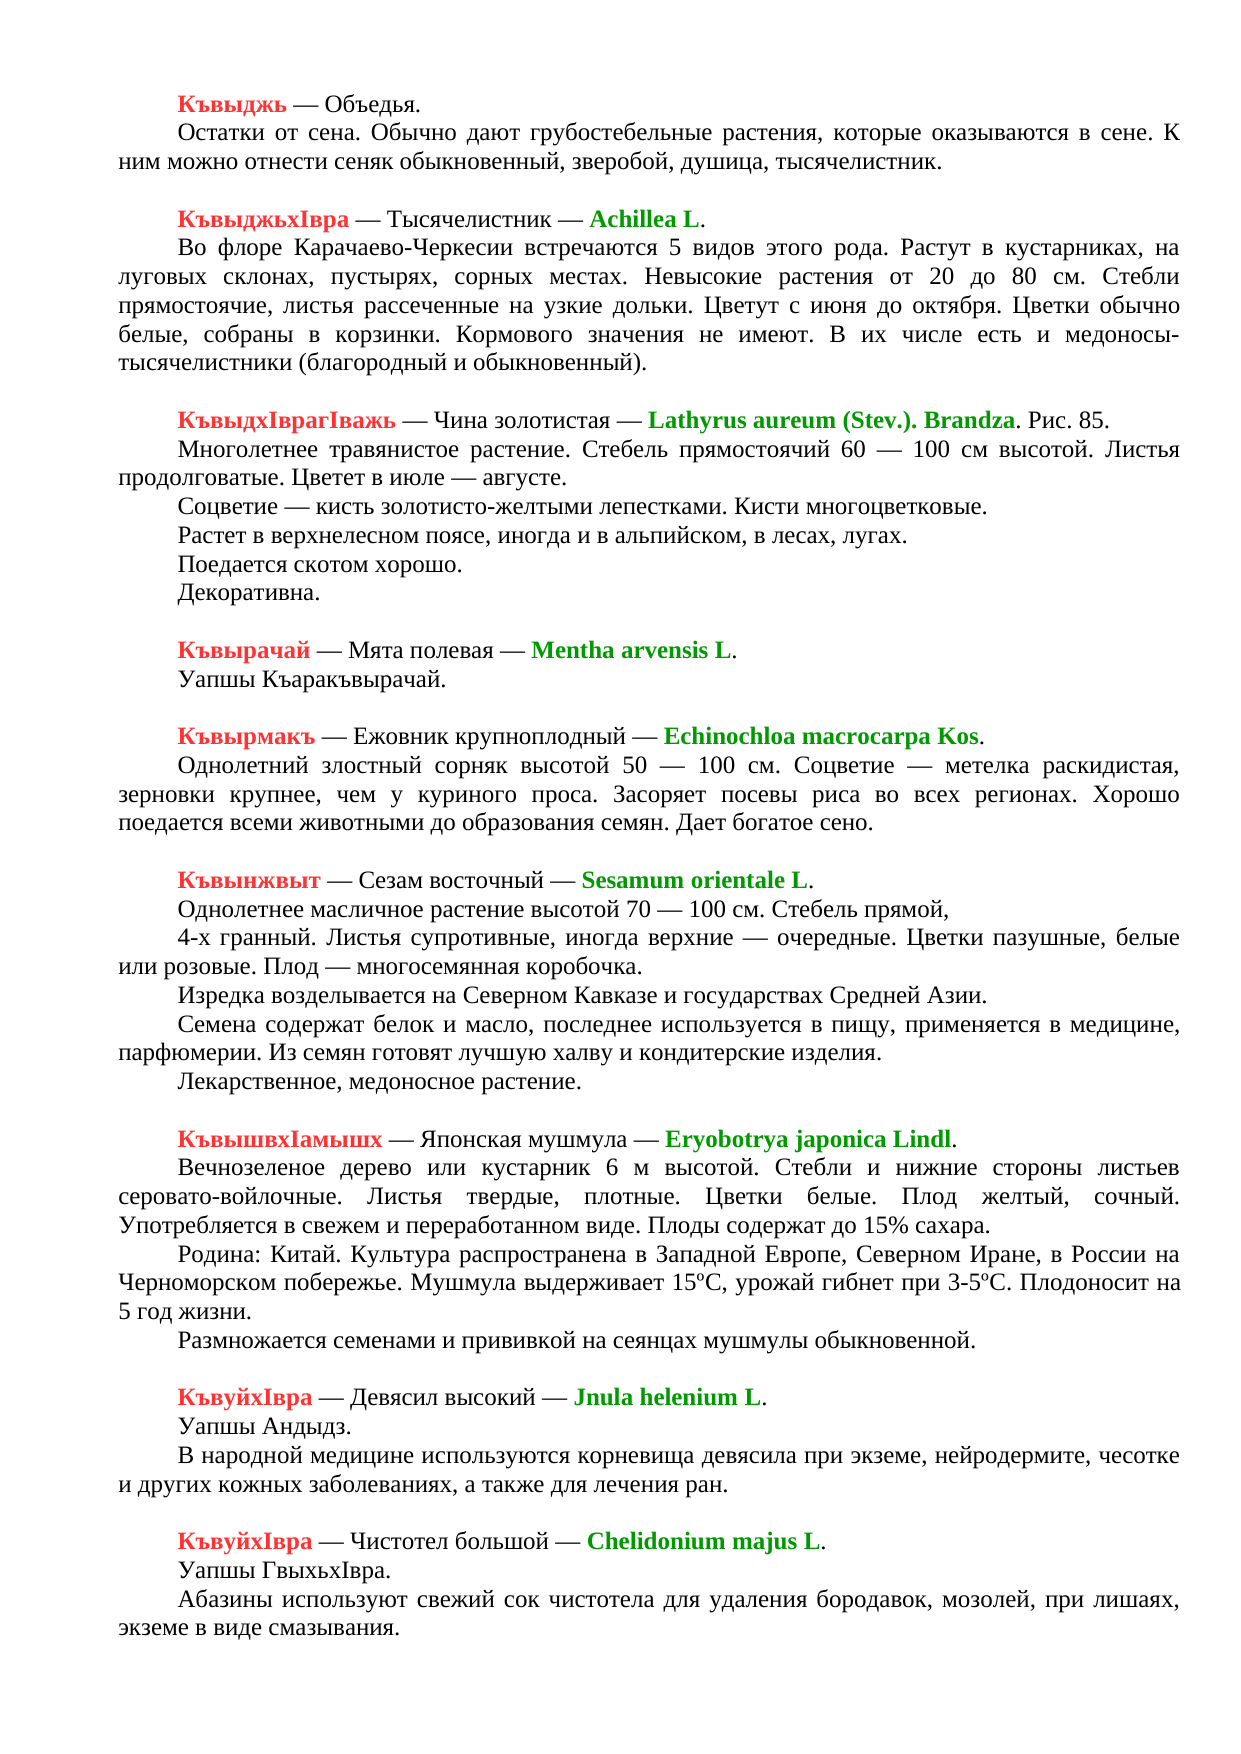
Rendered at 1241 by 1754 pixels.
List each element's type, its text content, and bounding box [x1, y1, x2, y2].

text 4-х гранный. Листья супротивные, иногда верхние — очередные. Цветки пазушные, белые или розовые. Плод — многосемянная коробочка. [118, 922, 1181, 980]
text Поедается скотом хорошо. [118, 549, 1181, 577]
text Однолетний злостный сорняк высотой 50 — 100 см. Соцветие — метелка раскидистая, зерновки крупнее, чем у куриного проса. Засоряет посевы риса во всех регионах. Хорошо поедается всеми животными до образования семян. Дает богатое сено. [118, 750, 1181, 836]
text Остатки от сена. Обычно дают грубостебельные растения, которые оказываются в сене. К ним можно отнести сеняк обыкновенный, зверобой, душица, тысячелистник. [118, 117, 1181, 175]
text Соцветие — кисть золотисто-желтыми лепестками. Кисти многоцветковые. [118, 491, 1181, 520]
text Абазины используют свежий сок чистотела для удаления бородавок, мозолей, при лишаях, экземе в виде смазывания. [118, 1584, 1181, 1641]
text Къвыджь — Объедья. [118, 89, 1181, 117]
text Къвынжвыт — Сезам восточный — Sesamum orientale L. [118, 865, 1181, 894]
text Уапшы Къаракъвырачай. [118, 664, 1181, 692]
text Однолетнее масличное растение высотой 70 — 100 см. Стебель прямой, [118, 894, 1181, 922]
text КъвыджьхIвра — Тысячелистник — Achillea L. [118, 204, 1181, 232]
text Лекарственное, медоносное растение. [118, 1066, 1181, 1095]
text Размножается семенами и прививкой на сеянцах мушмулы обыкновенной. [118, 1325, 1181, 1354]
text Вечнозеленое дерево или кустарник 6 м высотой. Стебли и нижние стороны листьев серовато-войлочные. Листья твердые, плотные. Цветки белые. Плод желтый, сочный. Употребляется в свежем и переработанном виде. Плоды содержат до 15% сахара. [118, 1152, 1181, 1239]
text Семена содержат белок и масло, последнее используется в пищу, применяется в медицине, парфюмерии. Из семян готовят лучшую халву и кондитерские изделия. [118, 1009, 1181, 1066]
text КъвуйхIвра — Девясил высокий — Jnula helenium L. [118, 1382, 1181, 1411]
text Уапшы ГвыхьхIвра. [118, 1555, 1181, 1584]
text Многолетнее травянистое растение. Стебель прямостоячий 60 — 100 см высотой. Листья продолговатые. Цветет в июле — августе. [118, 434, 1181, 491]
text В народной медицине используются корневища девясила при экземе, нейродермите, чесотке и других кожных заболеваниях, а также для лечения ран. [118, 1440, 1181, 1497]
text Во флоре Карачаево-Черкесии встречаются 5 видов этого рода. Растут в кустарниках, на луговых склонах, пустырях, сорных местах. Невысокие растения от 20 до 80 см. Стебли прямостоячие, листья рассеченные на узкие дольки. Цветут с июня до октября. Цветки обычно белые, собраны в корзинки. Кормового значения не имеют. В их числе есть и медоносы-тысячелистники (благородный и обыкновенный). [118, 232, 1181, 376]
text КъвыдхIврагIважь — Чина золотистая — Lathyrus aureum (Stev.). Brandza. Рис. 85. [118, 405, 1181, 434]
text Родина: Китай. Культура распространена в Западной Европе, Северном Иране, в России на Черноморском побережье. Мушмула выдерживает 15ºC, урожай гибнет при 3-5ºC. Плодоносит на 5 год жизни. [118, 1239, 1181, 1325]
text Къвырачай — Мята полевая — Mentha arvensis L. [118, 635, 1181, 664]
text Растет в верхнелесном поясе, иногда и в альпийском, в лесах, лугах. [118, 520, 1181, 549]
text Изредка возделывается на Северном Кавказе и государствах Средней Азии. [118, 980, 1181, 1009]
text КъвуйхIвра — Чистотел большой — Chelidonium majus L. [118, 1526, 1181, 1555]
text Уапшы Андыдз. [118, 1411, 1181, 1440]
text КъвышвхIамышх — Японская мушмула — Eryobotrya japonica Lindl. [118, 1124, 1181, 1152]
text Къвырмакъ — Ежовник крупноплодный — Echinochloa macrocarpa Kos. [118, 721, 1181, 750]
text Декоративна. [118, 577, 1181, 606]
